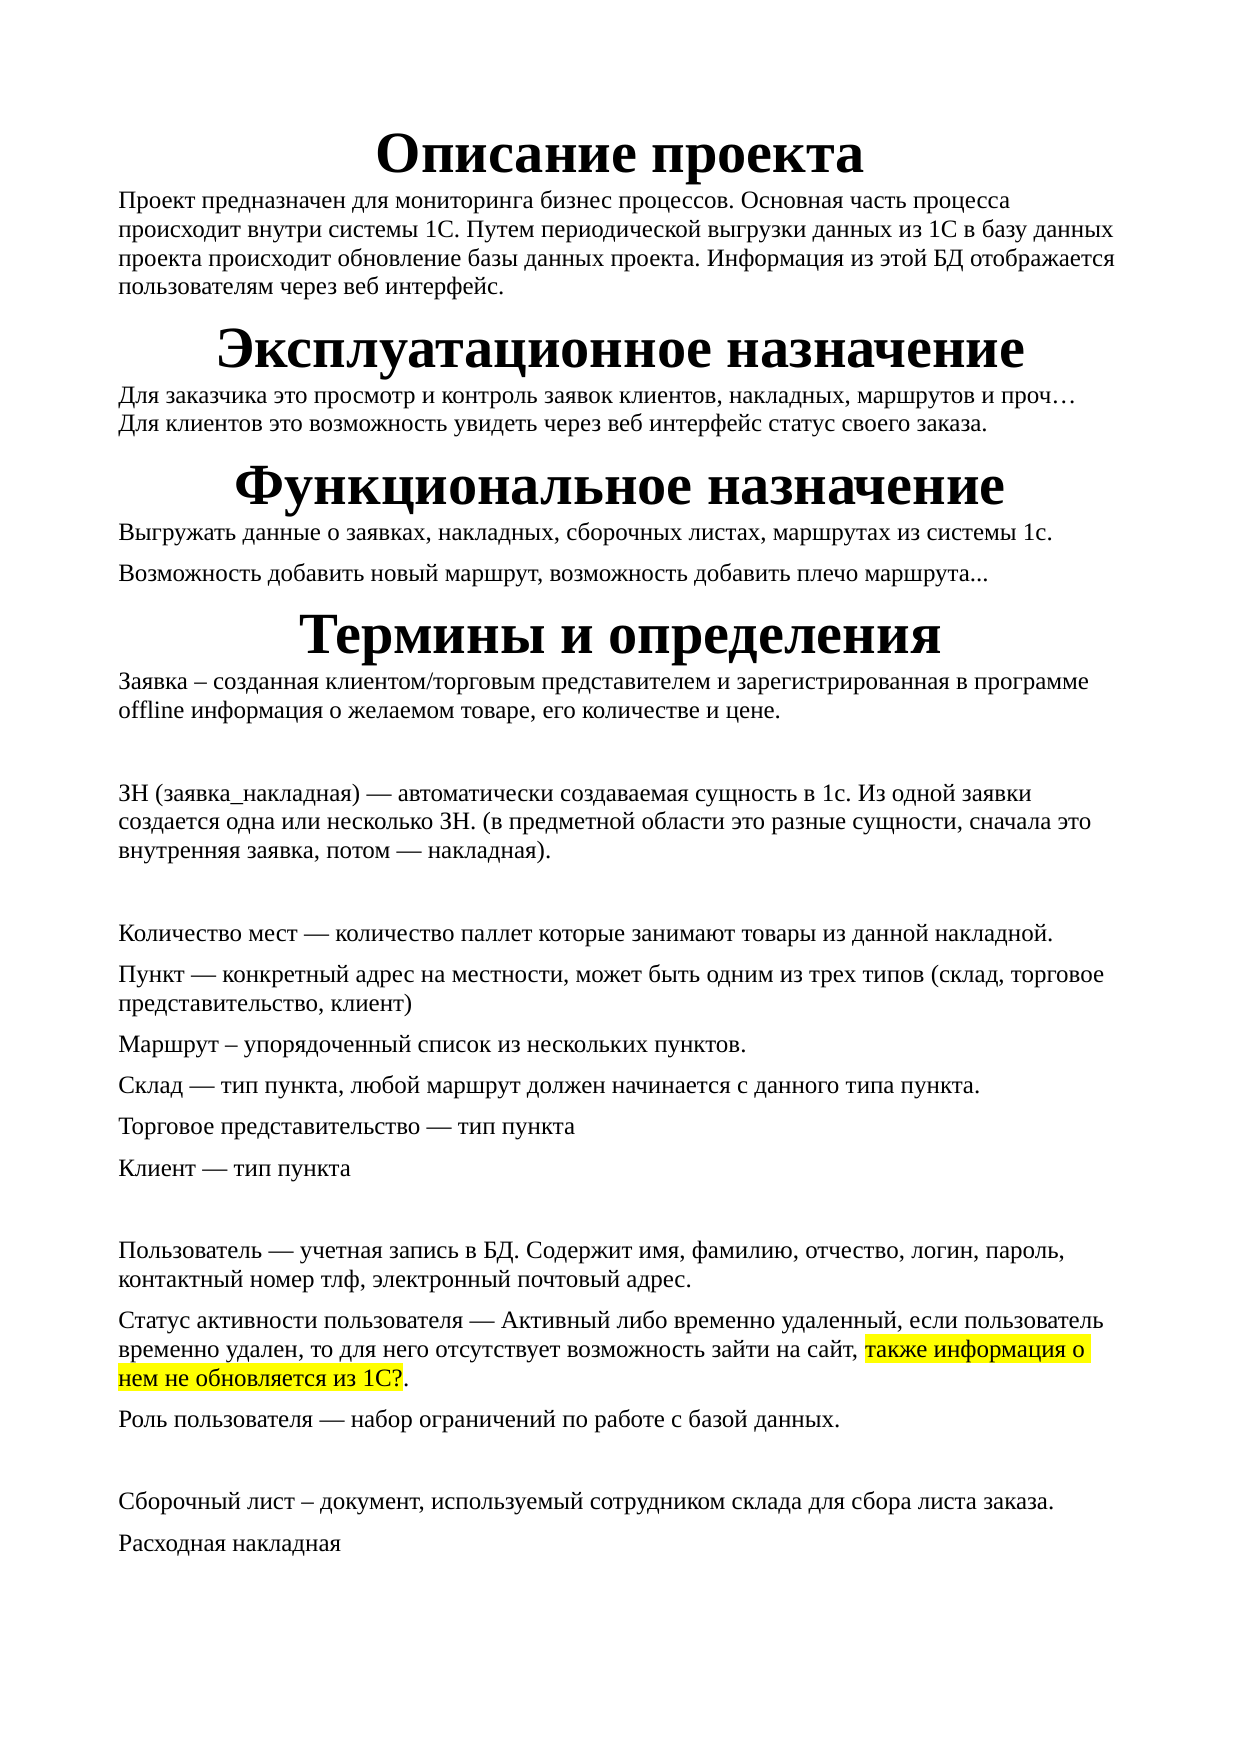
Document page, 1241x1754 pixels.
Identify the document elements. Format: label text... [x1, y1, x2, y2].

text Для заказчика это просмотр и контроль заявок клиентов, накладных, маршрутов и проч… Для клиентов это возможность увидеть через веб интерфейс статус своего заказа. [118, 380, 1122, 437]
text Торговое представительство — тип пункта [118, 1111, 1122, 1140]
text Проект предназначен для мониторинга бизнес процессов. Основная часть процесса происходит внутри системы 1С. Путем периодической выгрузки данных из 1С в базу данных проекта происходит обновление базы данных проекта. Информация из этой БД отображается пользователям через веб интерфейс. [118, 185, 1122, 300]
text Клиент — тип пункта [118, 1153, 1122, 1181]
text Сборочный лист – документ, используемый сотрудником склада для сбора листа заказа. [118, 1486, 1122, 1515]
text Маршрут – упорядоченный список из нескольких пунктов. [118, 1029, 1122, 1058]
text Заявка – созданная клиентом/торговым представителем и зарегистрированная в программе offline информация о желаемом товаре, его количестве и цене. [118, 666, 1122, 724]
subtitle Термины и определения [118, 599, 1122, 666]
text Количество мест — количество паллет которые занимают товары из данной накладной. [118, 918, 1122, 946]
text Статус активности пользователя — Активный либо временно удаленный, если пользователь временно удален, то для него отсутствует возможность зайти на сайт, также информация о нем не обновляется из 1С?. [118, 1305, 1122, 1391]
text Пользователь — учетная запись в БД. Содержит имя, фамилию, отчество, логин, пароль, контактный номер тлф, электронный почтовый адрес. [118, 1235, 1122, 1293]
subtitle Описание проекта [118, 118, 1122, 185]
text Выгружать данные о заявках, накладных, сборочных листах, маршрутах из системы 1с. [118, 517, 1122, 546]
subtitle Функциональное назначение [118, 450, 1122, 517]
text Возможность добавить новый маршрут, возможность добавить плечо маршрута... [118, 558, 1122, 587]
subtitle Эксплуатационное назначение [118, 313, 1122, 380]
text Пункт — конкретный адрес на местности, может быть одним из трех типов (склад, торговое представительство, клиент) [118, 959, 1122, 1016]
text Расходная накладная [118, 1528, 1122, 1556]
text Склад — тип пункта, любой маршрут должен начинается с данного типа пункта. [118, 1070, 1122, 1099]
text ЗН (заявка_накладная) — автоматически создаваемая сущность в 1с. Из одной заявки создается одна или несколько ЗН. (в предметной области это разные сущности, сначала это внутренняя заявка, потом — накладная). [118, 778, 1122, 864]
text Роль пользователя — набор ограничений по работе с базой данных. [118, 1404, 1122, 1433]
